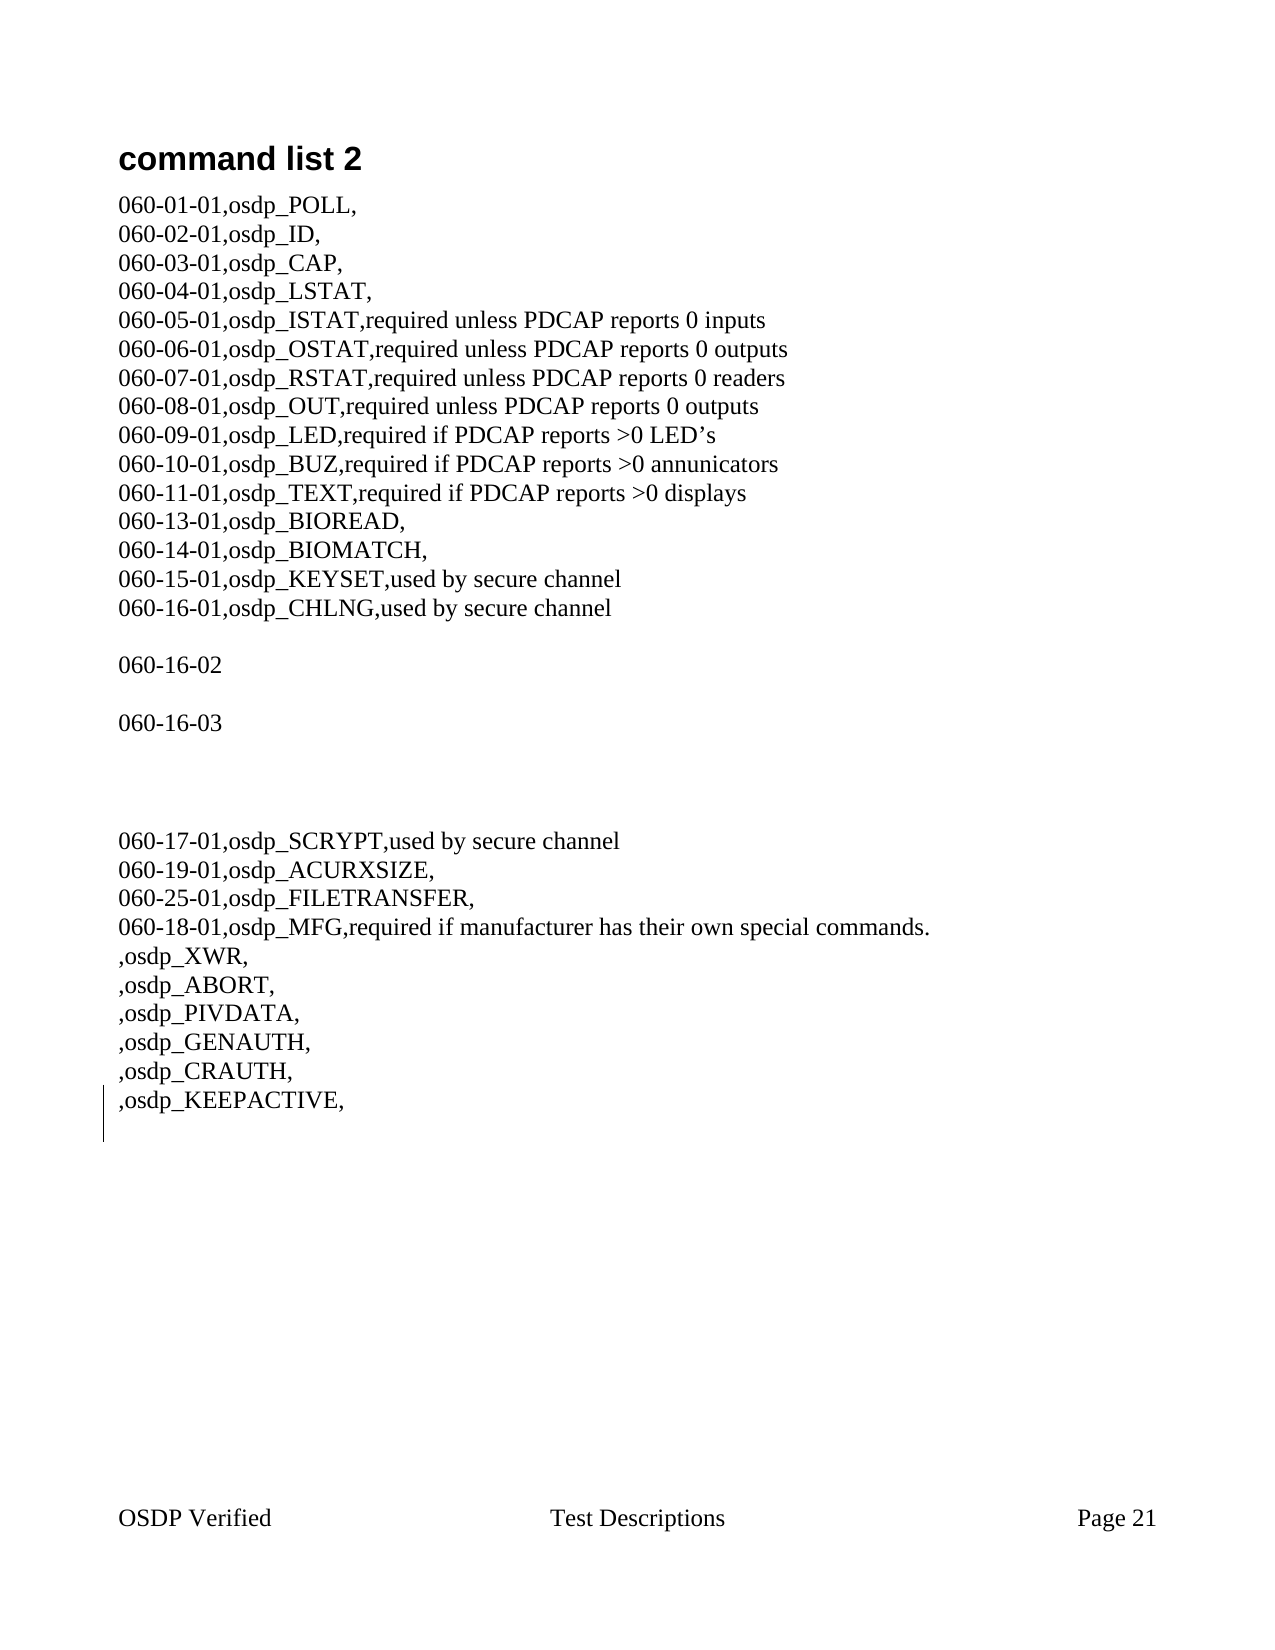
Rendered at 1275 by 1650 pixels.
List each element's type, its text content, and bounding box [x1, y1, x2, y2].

text ,osdp_ABORT, [118, 970, 1157, 998]
text 060-16-02 [118, 650, 1157, 679]
text 060-02-01,osdp_ID, [118, 219, 1157, 248]
text ,osdp_GENAUTH, [118, 1027, 1157, 1056]
text 060-04-01,osdp_LSTAT, [118, 276, 1157, 305]
text 060-11-01,osdp_TEXT,required if PDCAP reports >0 displays [118, 478, 1157, 506]
text 060-19-01,osdp_ACURXSIZE, [118, 855, 1157, 883]
text 060-09-01,osdp_LED,required if PDCAP reports >0 LED’s [118, 420, 1157, 449]
text 060-25-01,osdp_FILETRANSFER, [118, 883, 1157, 912]
text ,osdp_PIVDATA, [118, 998, 1157, 1027]
text 060-17-01,osdp_SCRYPT,used by secure channel [118, 826, 1157, 855]
text 060-05-01,osdp_ISTAT,required unless PDCAP reports 0 inputs [118, 305, 1157, 334]
text 060-16-01,osdp_CHLNG,used by secure channel [118, 593, 1157, 621]
text 060-01-01,osdp_POLL, [118, 190, 1157, 219]
text 060-16-03 [118, 708, 1157, 736]
text 060-03-01,osdp_CAP, [118, 248, 1157, 276]
text ,osdp_CRAUTH, [118, 1056, 1157, 1085]
subtitle command list 2 [118, 139, 1157, 178]
text 060-10-01,osdp_BUZ,required if PDCAP reports >0 annunicators [118, 449, 1157, 478]
text ,osdp_XWR, [118, 941, 1157, 970]
text 060-15-01,osdp_KEYSET,used by secure channel [118, 564, 1157, 593]
text 060-18-01,osdp_MFG,required if manufacturer has their own special commands. [118, 912, 1157, 941]
text 060-14-01,osdp_BIOMATCH, [118, 535, 1157, 564]
text 060-13-01,osdp_BIOREAD, [118, 506, 1157, 535]
text 060-08-01,osdp_OUT,required unless PDCAP reports 0 outputs [118, 391, 1157, 420]
text 060-06-01,osdp_OSTAT,required unless PDCAP reports 0 outputs [118, 334, 1157, 363]
text ,osdp_KEEPACTIVE, [118, 1085, 1157, 1113]
text 060-07-01,osdp_RSTAT,required unless PDCAP reports 0 readers [118, 363, 1157, 391]
